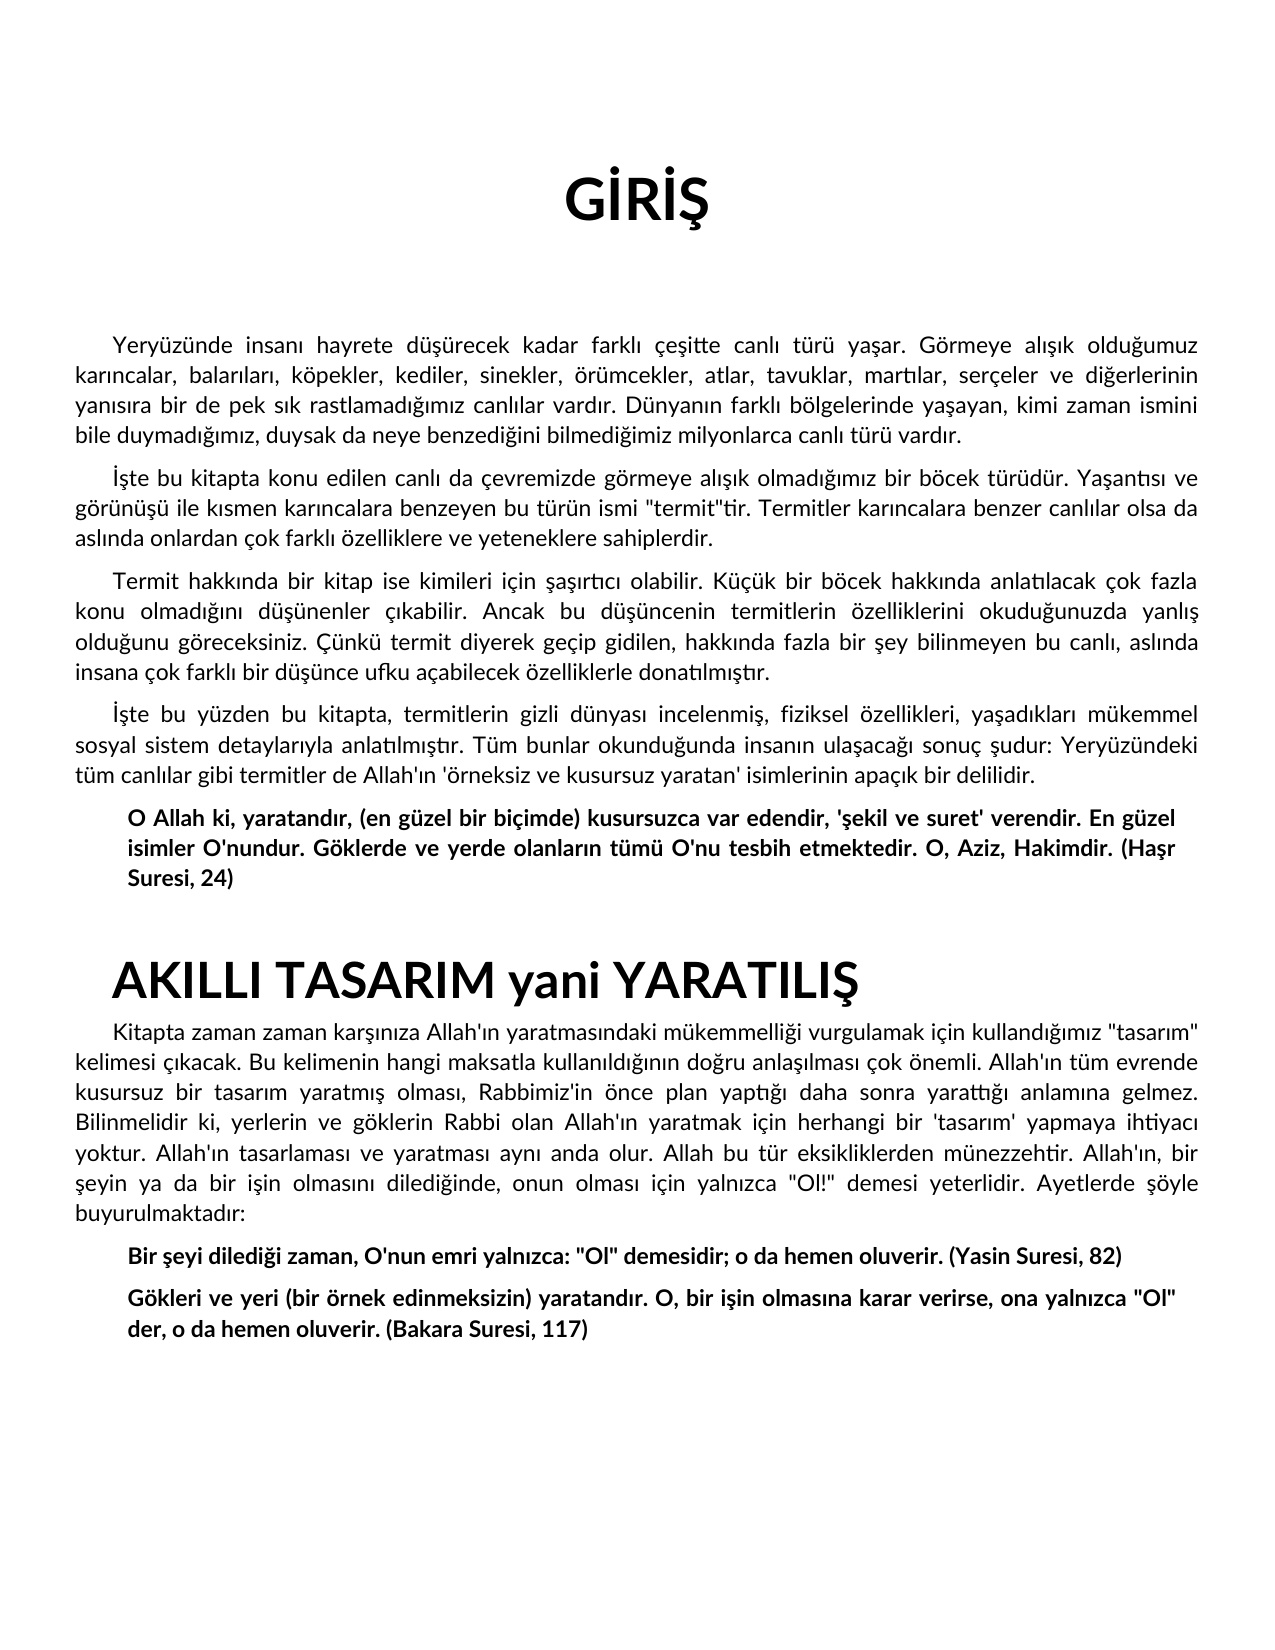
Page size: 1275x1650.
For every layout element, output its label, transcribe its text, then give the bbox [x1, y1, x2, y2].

subtitle GİRİŞ [75, 162, 1200, 232]
text İşte bu yüzden bu kitapta, termitlerin gizli dünyası incelenmiş, fiziksel özellikleri, yaşadıkları mükemmel sosyal sistem detaylarıyla anlatılmıştır. Tüm bunlar okunduğunda insanın ulaşacağı sonuç şudur: Yeryüzündeki tüm canlılar gibi termitler de Allah'ın 'örneksiz ve kusursuz yaratan' isimlerinin apaçık bir delilidir. [75, 700, 1200, 788]
text Yeryüzünde insanı hayrete düşürecek kadar farklı çeşitte canlı türü yaşar. Görmeye alışık olduğumuz karıncalar, balarıları, köpekler, kediler, sinekler, örümcekler, atlar, tavuklar, martılar, serçeler ve diğerlerinin yanısıra bir de pek sık rastlamadığımız canlılar vardır. Dünyanın farklı bölgelerinde yaşayan, kimi zaman ismini bile duymadığımız, duysak da neye benzediğini bilmediğimiz milyonlarca canlı türü vardır. [75, 330, 1200, 448]
text O Allah ki, yaratandır, (en güzel bir biçimde) kusursuzca var edendir, 'şekil ve suret' verendir. En güzel isimler O'nundur. Göklerde ve yerde olanların tümü O'nu tesbih etmektedir. O, Aziz, Hakimdir. (Haşr Suresi, 24) [127, 803, 1177, 891]
text Bir şeyi dilediği zaman, O'nun emri yalnızca: "Ol" demesidir; o da hemen oluverir. (Yasin Suresi, 82) [127, 1241, 1177, 1269]
text Kitapta zaman zaman karşınıza Allah'ın yaratmasındaki mükemmelliği vurgulamak için kullandığımız "tasarım" kelimesi çıkacak. Bu kelimenin hangi maksatla kullanıldığının doğru anlaşılması çok önemli. Allah'ın tüm evrende kusursuz bir tasarım yaratmış olması, Rabbimiz'in önce plan yaptığı daha sonra yarattığı anlamına gelmez. Bilinmelidir ki, yerlerin ve göklerin Rabbi olan Allah'ın yaratmak için herhangi bir 'tasarım' yapmaya ihtiyacı yoktur. Allah'ın tasarlaması ve yaratması aynı anda olur. Allah bu tür eksikliklerden münezzehtir. Allah'ın, bir şeyin ya da bir işin olmasını dilediğinde, onun olması için yalnızca "Ol!" demesi yeterlidir. Ayetlerde şöyle buyurulmaktadır: [75, 1017, 1200, 1226]
text Gökleri ve yeri (bir örnek edinmeksizin) yaratandır. O, bir işin olmasına karar verirse, ona yalnızca "Ol" der, o da hemen oluverir. (Bakara Suresi, 117) [127, 1284, 1177, 1342]
subtitle AKILLI TASARIM yani YARATILIŞ [112, 949, 1200, 1009]
text İşte bu kitapta konu edilen canlı da çevremizde görmeye alışık olmadığımız bir böcek türüdür. Yaşantısı ve görünüşü ile kısmen karıncalara benzeyen bu türün ismi "termit"tir. Termitler karıncalara benzer canlılar olsa da aslında onlardan çok farklı özelliklere ve yeteneklere sahiplerdir. [75, 464, 1200, 552]
text Termit hakkında bir kitap ise kimileri için şaşırtıcı olabilir. Küçük bir böcek hakkında anlatılacak çok fazla konu olmadığını düşünenler çıkabilir. Ancak bu düşüncenin termitlerin özelliklerini okuduğunuzda yanlış olduğunu göreceksiniz. Çünkü termit diyerek geçip gidilen, hakkında fazla bir şey bilinmeyen bu canlı, aslında insana çok farklı bir düşünce ufku açabilecek özelliklerle donatılmıştır. [75, 567, 1200, 685]
